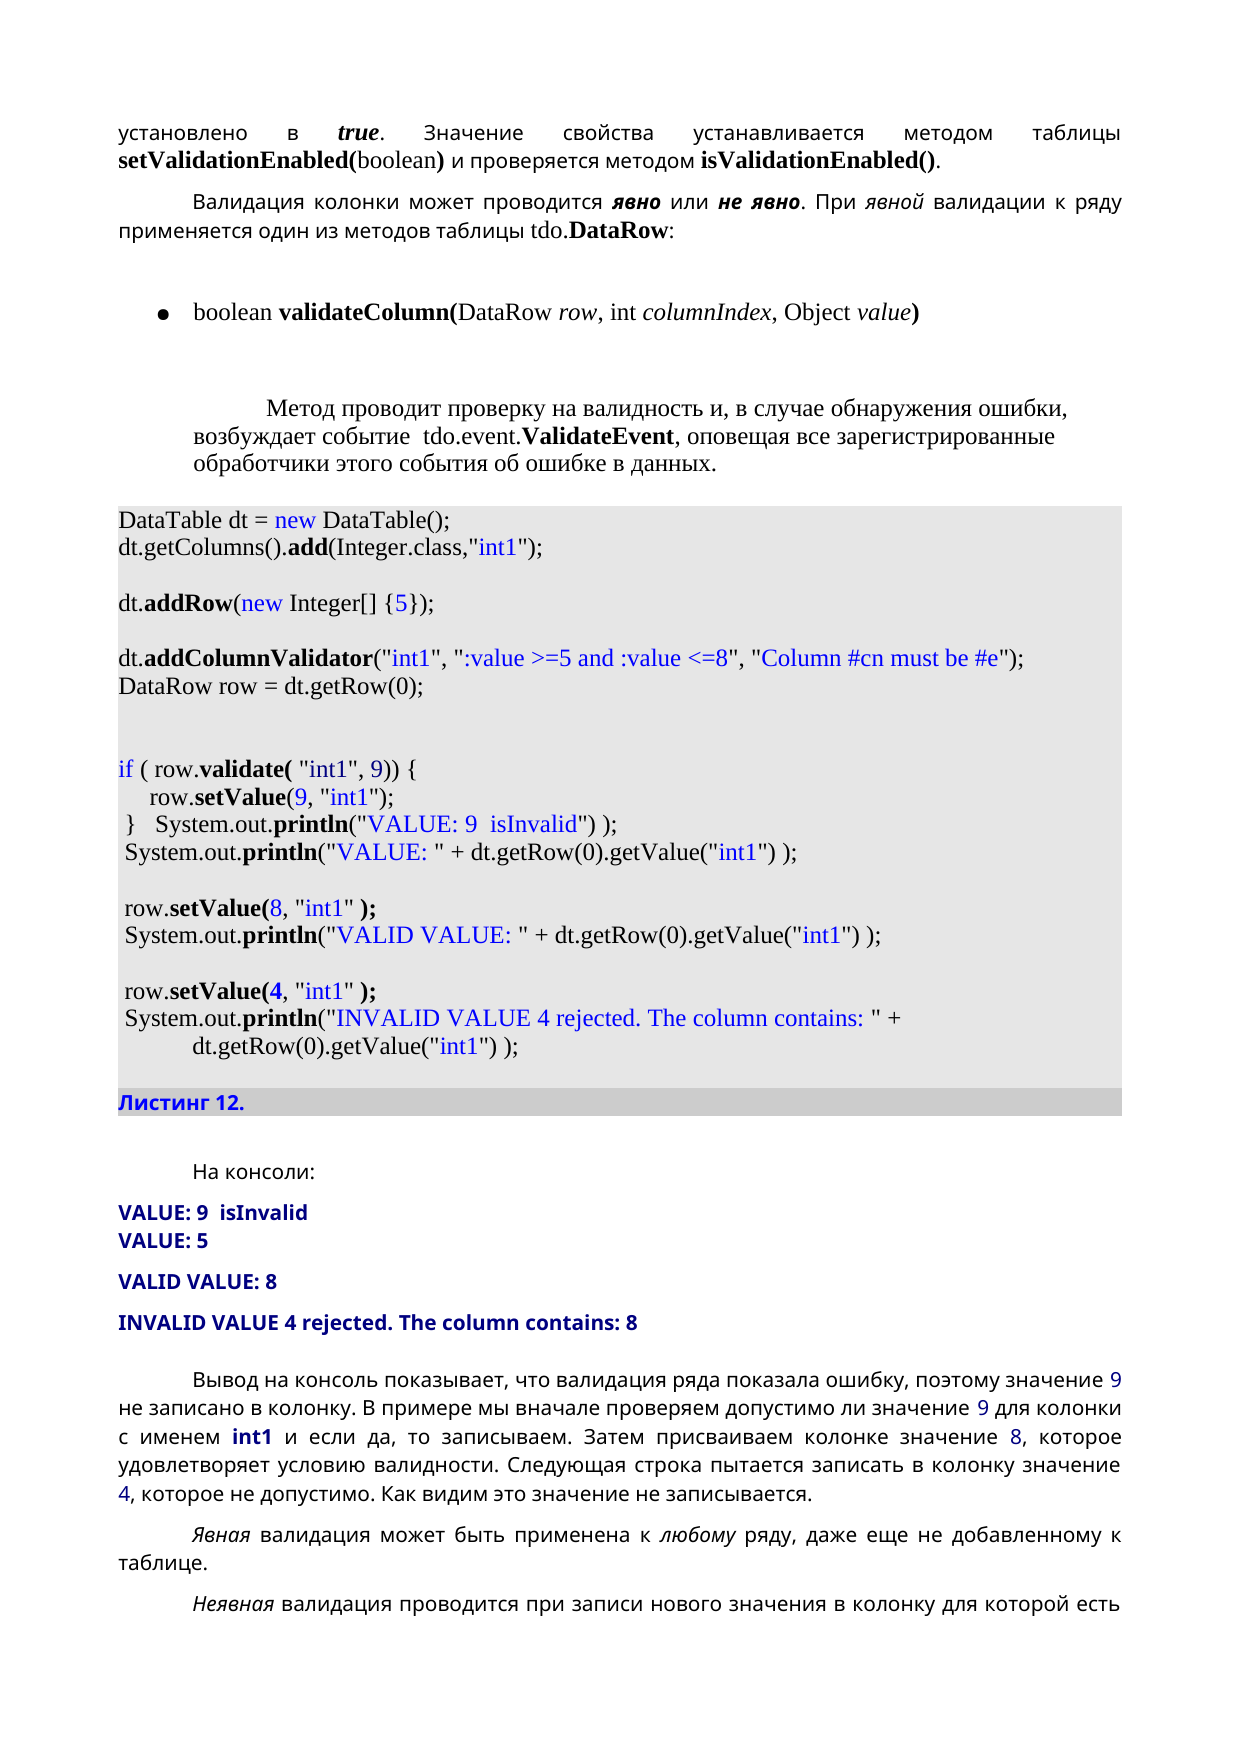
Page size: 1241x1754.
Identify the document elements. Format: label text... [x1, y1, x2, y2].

text row.setValue(8, "int1" ); [118, 894, 1122, 921]
text VALUE: 9 isInvalid [118, 1198, 1122, 1226]
text DataRow row = dt.getRow(0); [118, 672, 1122, 700]
text dt.addColumnValidator("int1", ":value >=5 and :value <=8", "Column #cn must be #e"); [118, 644, 1122, 672]
text установлено в true. Значение свойства устанавливается методом таблицы setValidationEnabled(boolean) и проверяется методом isValidationEnabled(). [118, 118, 1122, 175]
text row.setValue(4, "int1" ); [118, 977, 1122, 1004]
list boolean validateColumn(DataRow row, int columnIndex, Object value) [156, 298, 1122, 326]
text System.out.println("INVALID VALUE 4 rejected. The column contains: " + dt.getRow(0).getValue("int1") ); [118, 1004, 1122, 1060]
text row.setValue(9, "int1"); [118, 783, 1122, 811]
text Явная валидация может быть применена к любому ряду, даже еще не добавленному к таблице. [118, 1520, 1122, 1577]
text Неявная валидация проводится при записи нового значения в колонку для которой есть [118, 1589, 1122, 1618]
text Вывод на консоль показывает, что валидация ряда показала ошибку, поэтому значение 9 не записано в колонку. В примере мы вначале проверяем допустимо ли значение 9 для колонки с именем int1 и если да, то записываем. Затем присваиваем колонке значение 8, которое удовлетворяет условию валидности. Следующая строка пытается записать в колонку значение 4, которое не допустимо. Как видим это значение не записывается. [118, 1365, 1122, 1507]
text } System.out.println("VALUE: 9 isInvalid") ); [118, 811, 1122, 838]
text VALID VALUE: 8 [118, 1267, 1122, 1296]
text dt.getColumns().add(Integer.class,"int1"); [118, 533, 1122, 561]
text DataTable dt = new DataTable(); [118, 506, 1122, 533]
text Листинг 12. [118, 1088, 1122, 1116]
text INVALID VALUE 4 rejected. The column contains: 8 [118, 1308, 1122, 1337]
text System.out.println("VALUE: " + dt.getRow(0).getValue("int1") ); [118, 838, 1122, 866]
text VALUE: 5 [118, 1226, 1122, 1255]
list Метод проводит проверку на валидность и, в случае обнаружения ошибки, возбуждает событие tdo.event.ValidateEvent, оповещая все зарегистрированные обработчики этого события об ошибке в данных. [156, 394, 1122, 477]
text На консоли: [118, 1157, 1122, 1185]
text dt.addRow(new Integer[] {5}); [118, 589, 1122, 617]
text Валидация колонки может проводится явно или не явно. При явной валидации к ряду применяется один из методов таблицы tdo.DataRow: [118, 187, 1122, 244]
text if ( row.validate( "int1", 9)) { [118, 755, 1122, 783]
text System.out.println("VALID VALUE: " + dt.getRow(0).getValue("int1") ); [118, 921, 1122, 949]
